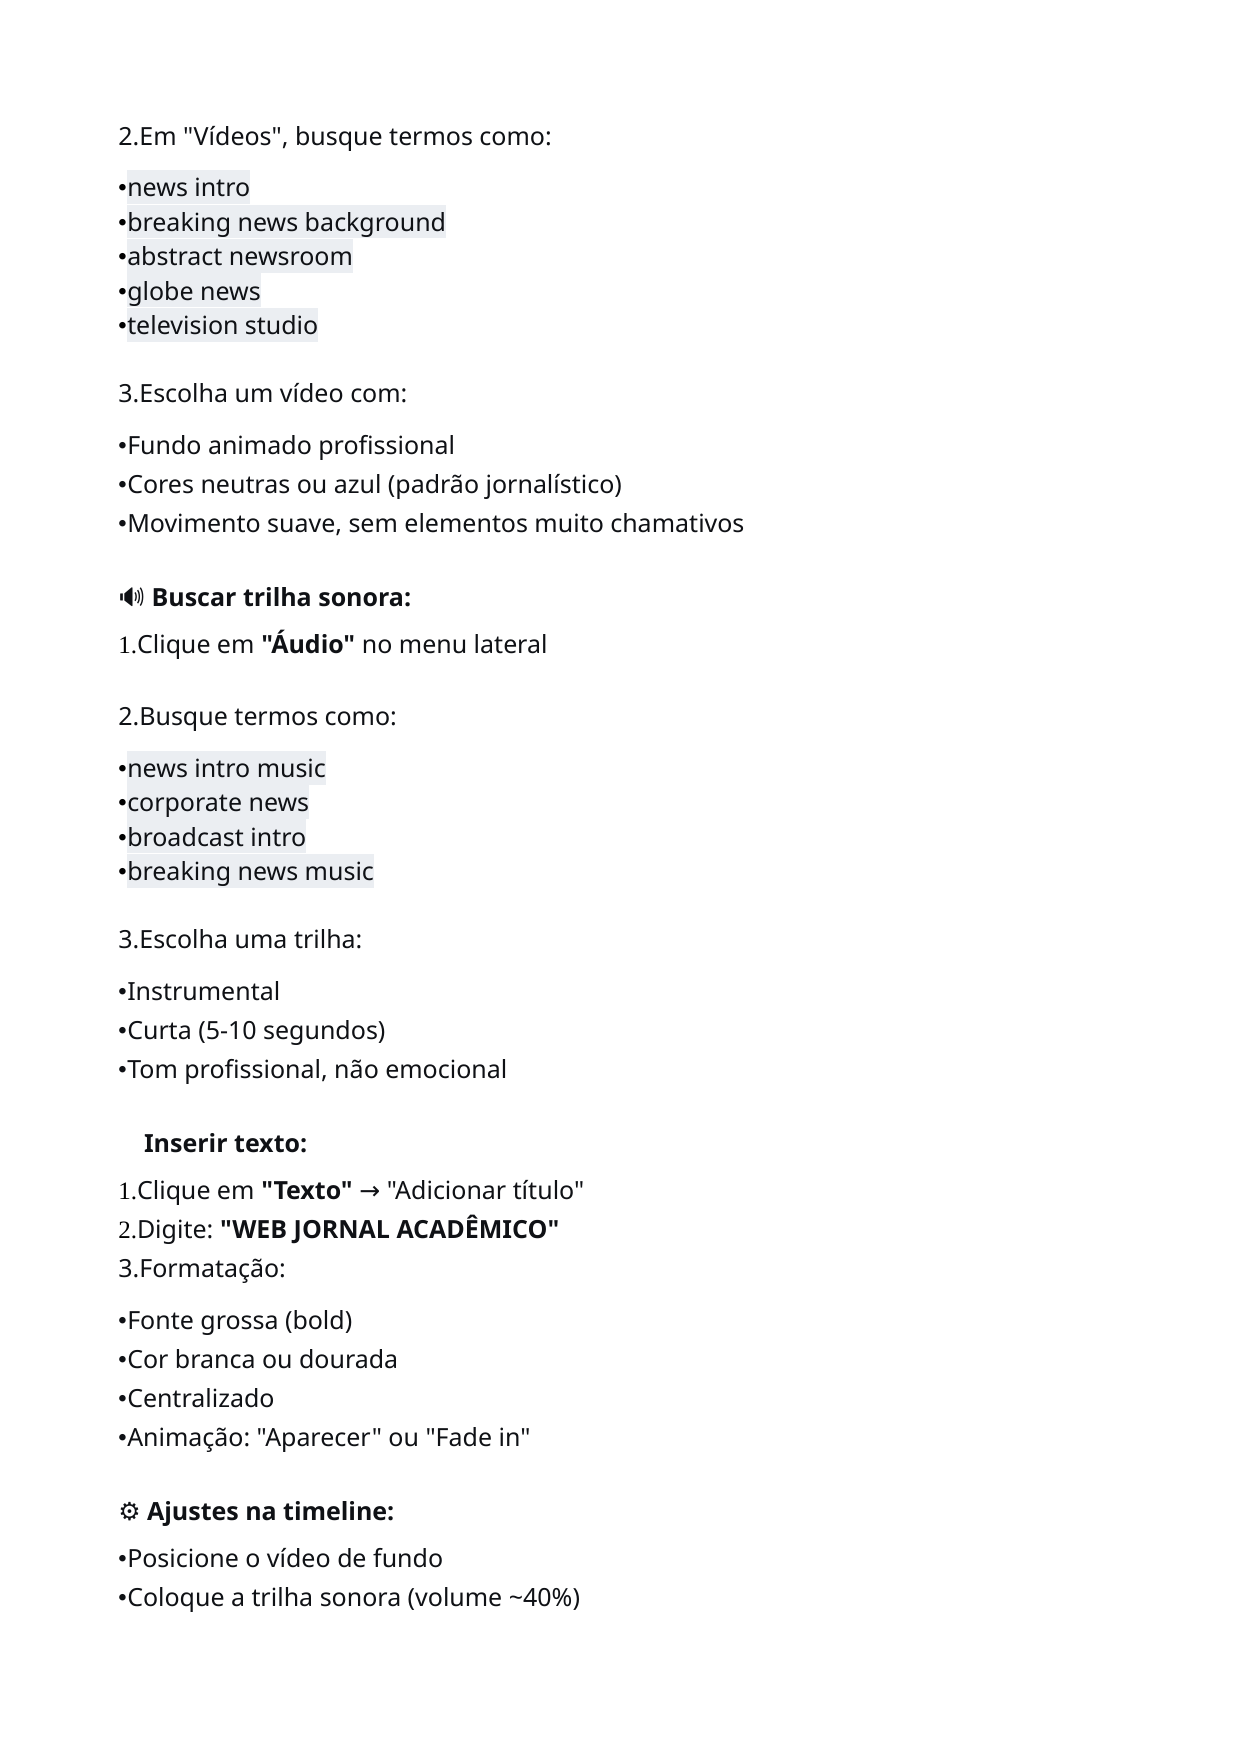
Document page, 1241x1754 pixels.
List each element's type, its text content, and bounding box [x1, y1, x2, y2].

list Formatação: [118, 1251, 1122, 1285]
list Digite: "WEB JORNAL ACADÊMICO" [118, 1212, 1122, 1246]
subtitle ⚙️ Ajustes na timeline: [118, 1484, 1122, 1528]
list Centralizado [118, 1381, 1122, 1415]
list news intro music [118, 750, 1122, 785]
list Fonte grossa (bold) [118, 1303, 1122, 1337]
list television studio [118, 307, 1122, 342]
list globe news [118, 273, 1122, 307]
list Posicione o vídeo de fundo [118, 1541, 1122, 1574]
list Em "Vídeos", busque termos como: [118, 118, 1122, 152]
list Curta (5-10 segundos) [118, 1013, 1122, 1047]
list Tom profissional, não emocional [118, 1052, 1122, 1086]
list Escolha um vídeo com: [118, 376, 1122, 410]
list abstract newsroom [118, 238, 1122, 273]
list Busque termos como: [118, 699, 1122, 733]
list Cor branca ou dourada [118, 1342, 1122, 1376]
list Movimento suave, sem elementos muito chamativos [118, 506, 1122, 540]
list Clique em "Áudio" no menu lateral [118, 626, 1122, 661]
list Instrumental [118, 974, 1122, 1008]
list broadcast intro [118, 819, 1122, 853]
list Animação: "Aparecer" ou "Fade in" [118, 1420, 1122, 1454]
list Clique em "Texto" → "Adicionar título" [118, 1173, 1122, 1207]
list Coloque a trilha sonora (volume ~40%) [118, 1580, 1122, 1614]
list corporate news [118, 785, 1122, 819]
list Fundo animado profissional [118, 428, 1122, 462]
subtitle 🔊 Buscar trilha sonora: [118, 570, 1122, 614]
subtitle 📝 Inserir texto: [118, 1116, 1122, 1160]
list breaking news music [118, 853, 1122, 888]
list Cores neutras ou azul (padrão jornalístico) [118, 467, 1122, 501]
list news intro [118, 170, 1122, 204]
list Escolha uma trilha: [118, 922, 1122, 956]
list breaking news background [118, 204, 1122, 238]
